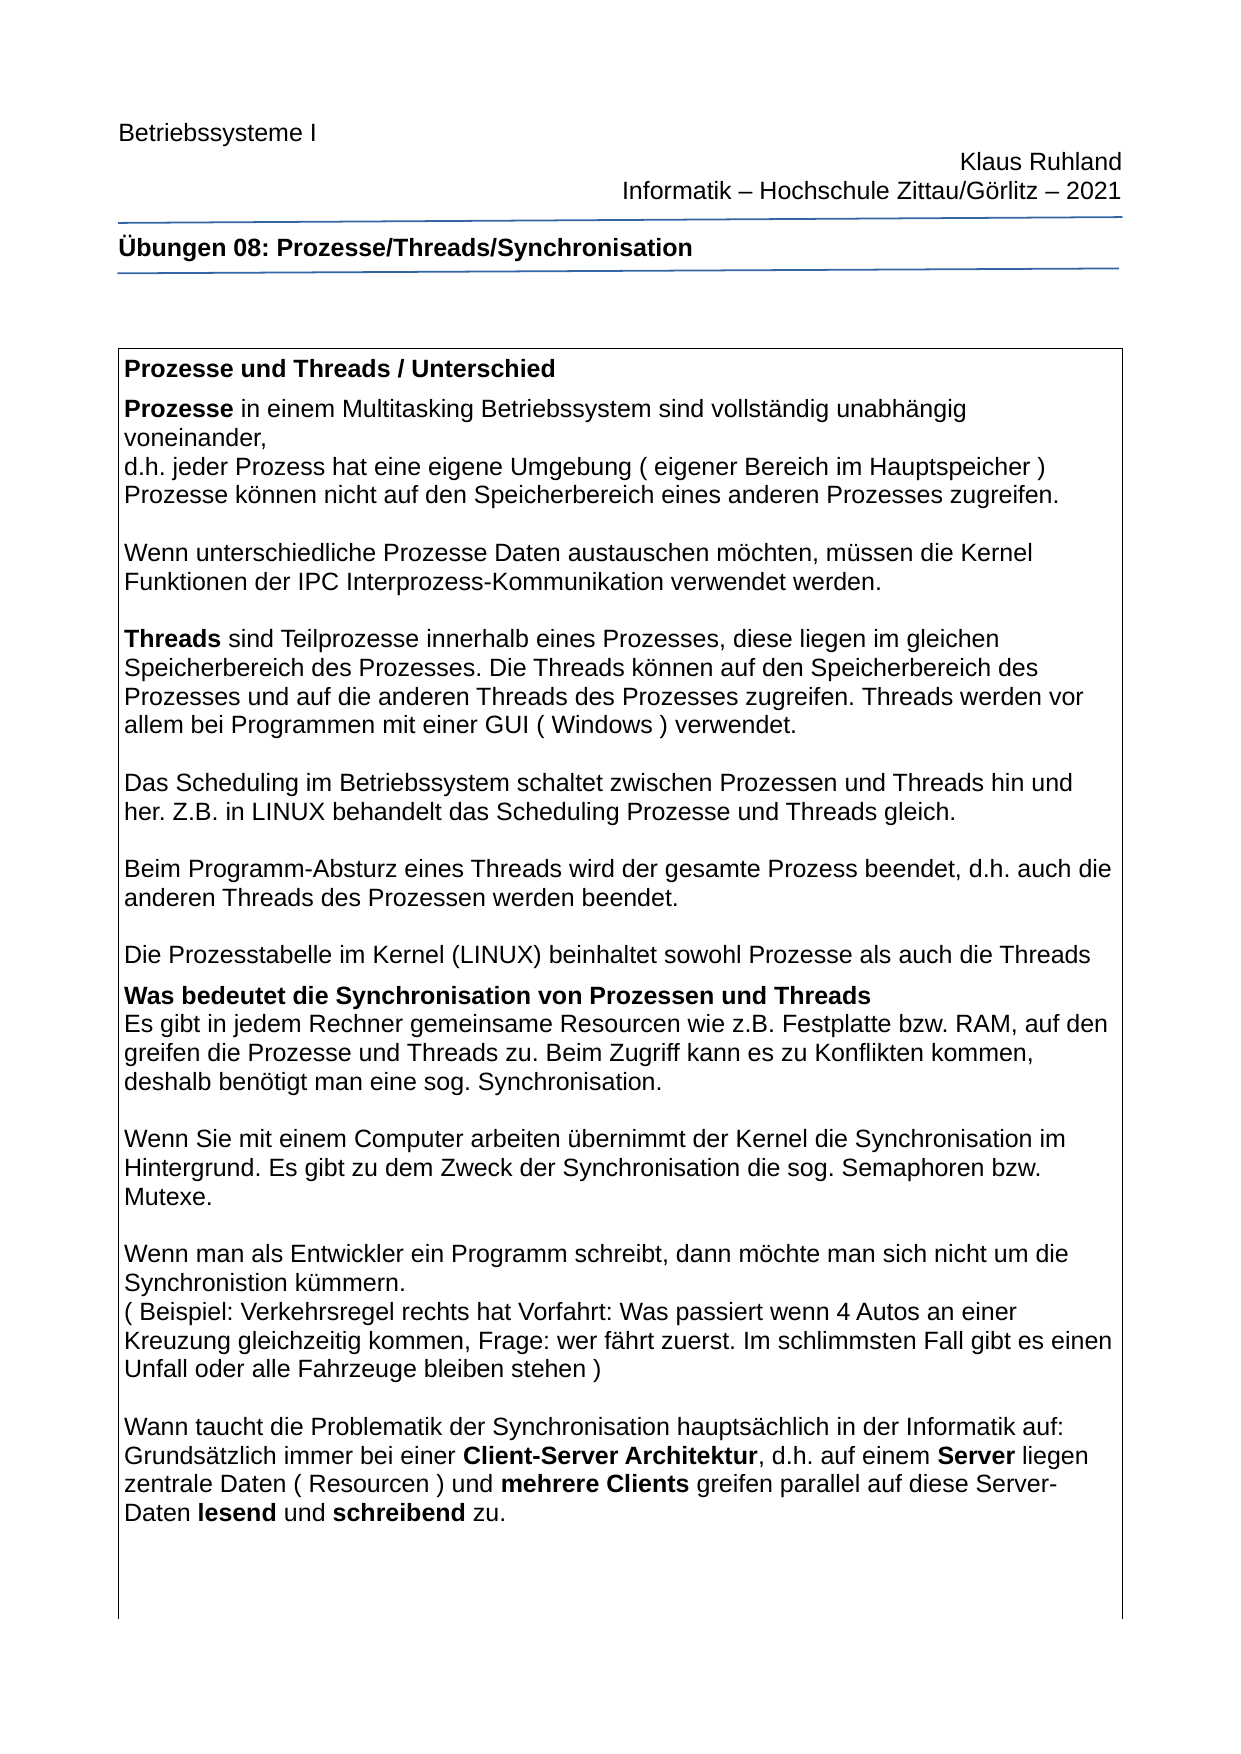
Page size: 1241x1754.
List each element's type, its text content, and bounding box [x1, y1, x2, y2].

text Informatik – Hochschule Zittau/Görlitz – 2021 [118, 176, 1122, 204]
table_cell Was bedeutet die Synchronisation von Prozessen und Threads Es gibt in jedem Rechner gemeinsame Resourcen wie z.B. Festplatte bzw. RAM, auf den greifen die Prozesse und Threads zu. Beim Zugriff kann es zu Konflikten kommen, deshalb benötigt man eine sog. Synchronisation. Wenn Sie mit einem Computer arbeiten übernimmt der Kernel die Synchronisation im Hintergrund. Es gibt zu dem Zweck der Synchronisation die sog. Semaphoren bzw. Mutexe. Wenn man als Entwickler ein Programm schreibt, dann möchte man sich nicht um die Synchronistion kümmern. ( Beispiel: Verkehrsregel rechts hat Vorfahrt: Was passiert wenn 4 Autos an einer Kreuzung gleichzeitig kommen, Frage: wer fährt zuerst. Im schlimmsten Fall gibt es einen Unfall oder alle Fahrzeuge bleiben stehen ) Wann taucht die Problematik der Synchronisation hauptsächlich in der Informatik auf: Grundsätzlich immer bei einer Client-Server Architektur, d.h. auf einem Server liegen zentrale Daten ( Resourcen ) und mehrere Clients greifen parallel auf diese Server-Daten lesend und schreibend zu. [119, 975, 1122, 1619]
text Übungen 08: Prozesse/Threads/Synchronisation [118, 233, 1122, 262]
text Betriebssysteme I [118, 118, 1122, 147]
text Klaus Ruhland [118, 147, 1122, 176]
table_header Prozesse und Threads / Unterschied [119, 349, 1122, 388]
table_cell Prozesse in einem Multitasking Betriebssystem sind vollständig unabhängig voneinander, d.h. jeder Prozess hat eine eigene Umgebung ( eigener Bereich im Hauptspeicher ) Prozesse können nicht auf den Speicherbereich eines anderen Prozesses zugreifen. Wenn unterschiedliche Prozesse Daten austauschen möchten, müssen die Kernel Funktionen der IPC Interprozess-Kommunikation verwendet werden. Threads sind Teilprozesse innerhalb eines Prozesses, diese liegen im gleichen Speicherbereich des Prozesses. Die Threads können auf den Speicherbereich des Prozesses und auf die anderen Threads des Prozesses zugreifen. Threads werden vor allem bei Programmen mit einer GUI ( Windows ) verwendet. Das Scheduling im Betriebssystem schaltet zwischen Prozessen und Threads hin und her. Z.B. in LINUX behandelt das Scheduling Prozesse und Threads gleich. Beim Programm-Absturz eines Threads wird der gesamte Prozess beendet, d.h. auch die anderen Threads des Prozessen werden beendet. Die Prozesstabelle im Kernel (LINUX) beinhaltet sowohl Prozesse als auch die Threads [119, 389, 1122, 975]
